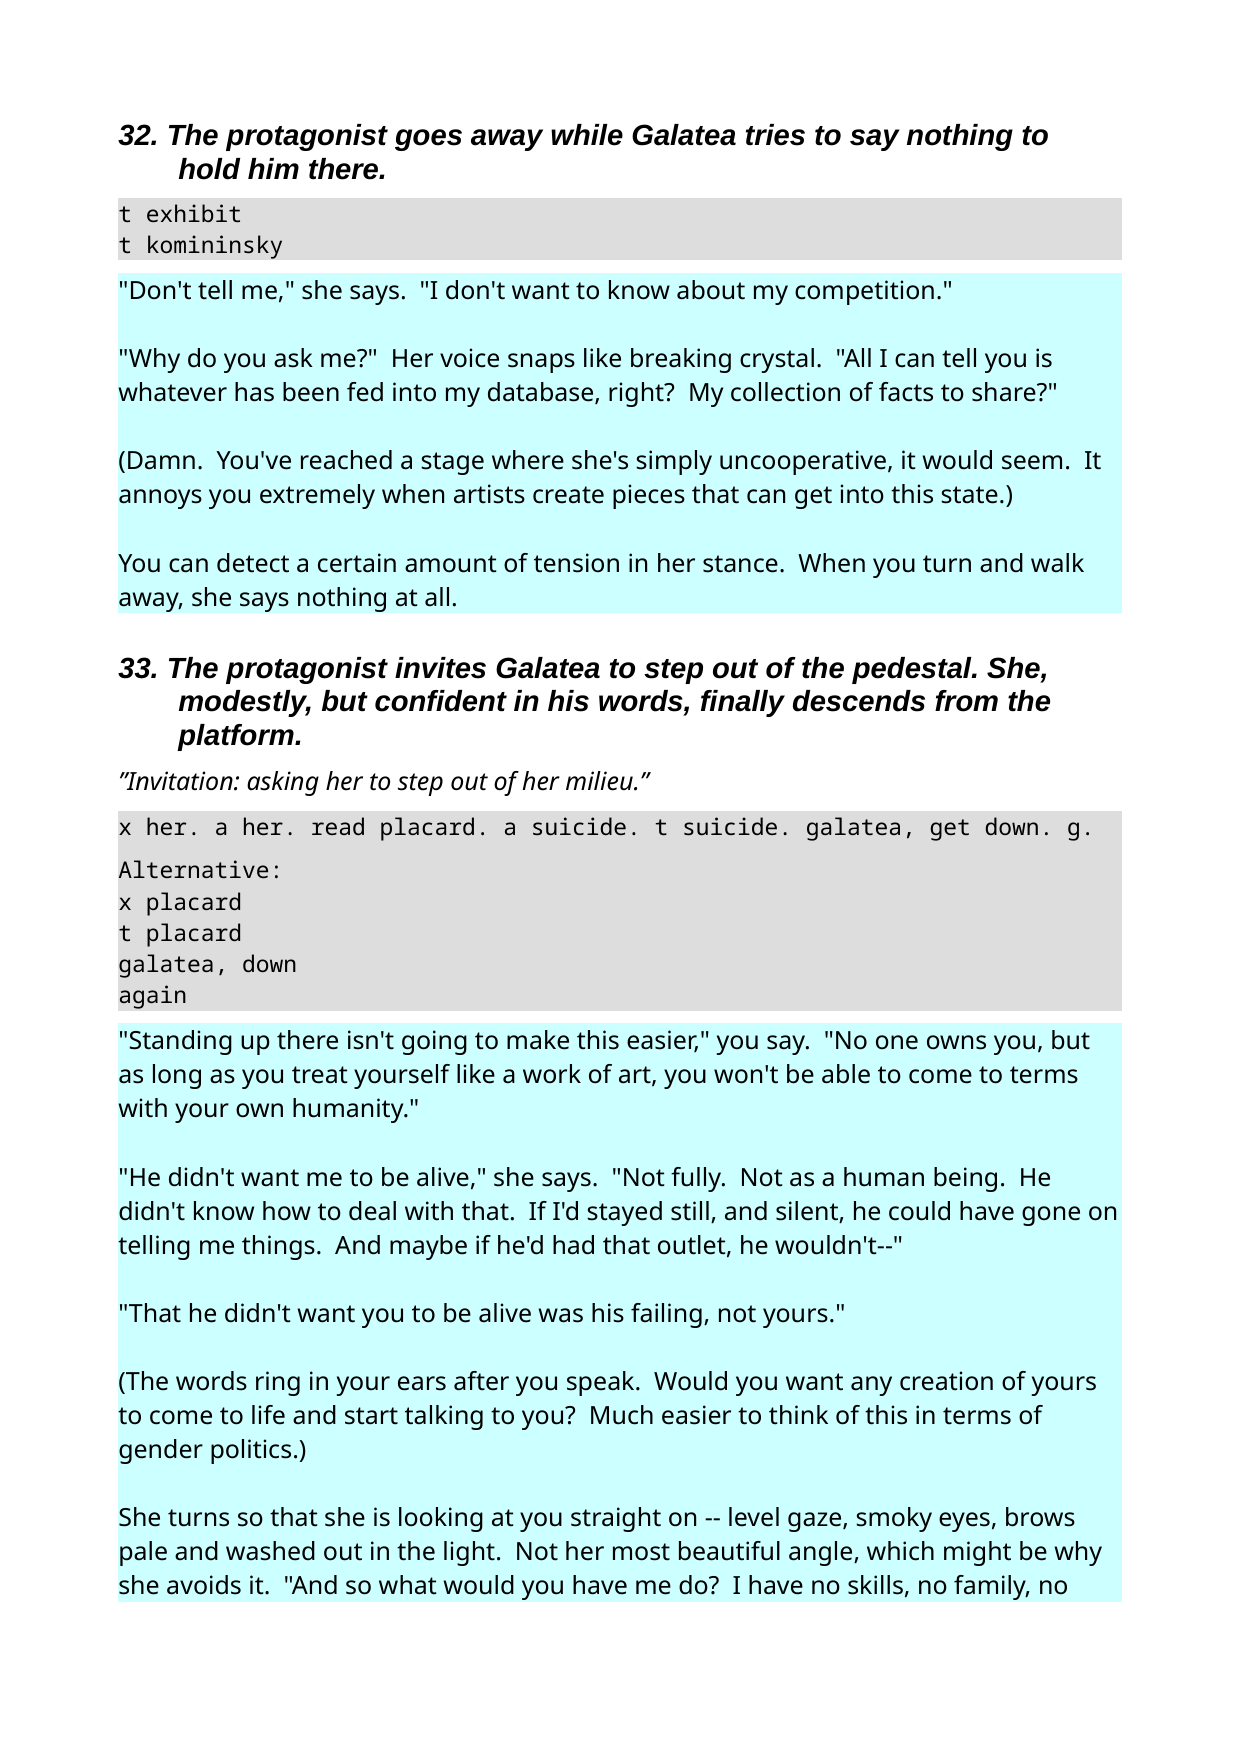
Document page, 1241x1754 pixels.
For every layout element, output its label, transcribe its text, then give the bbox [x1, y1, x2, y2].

text x her. a her. read placard. a suicide. t suicide. galatea, get down. g. [118, 811, 1122, 842]
text "Don't tell me," she says. "I don't want to know about my competition." "Why do you ask me?" Her voice snaps like breaking crystal. "All I can tell you is whatever has been fed into my database, right? My collection of facts to share?" (Damn. You've reached a stage where she's simply uncooperative, it would seem. It annoys you extremely when artists create pieces that can get into this state.) You can detect a certain amount of tension in her stance. When you turn and walk away, she says nothing at all. [118, 273, 1122, 613]
subtitle 32. The protagonist goes away while Galatea tries to say nothing to hold him there. [118, 118, 1122, 185]
text ”Invitation: asking her to step out of her milieu.” [118, 764, 1122, 798]
text t exhibit t komininsky [118, 198, 1122, 260]
subtitle 33. The protagonist invites Galatea to step out of the pedestal. She, modestly, but confident in his words, finally descends from the platform. [118, 651, 1122, 751]
text "Standing up there isn't going to make this easier," you say. "No one owns you, but as long as you treat yourself like a work of art, you won't be able to come to terms with your own humanity." "He didn't want me to be alive," she says. "Not fully. Not as a human being. He didn't know how to deal with that. If I'd stayed still, and silent, he could have gone on telling me things. And maybe if he'd had that outlet, he wouldn't--" "That he didn't want you to be alive was his failing, not yours." (The words ring in your ears after you speak. Would you want any creation of yours to come to life and start talking to you? Much easier to think of this in terms of gender politics.) She turns so that she is looking at you straight on -- level gaze, smoky eyes, brows pale and washed out in the light. Not her most beautiful angle, which might be why she avoids it. "And so what would you have me do? I have no skills, no family, no [118, 1023, 1122, 1602]
text Alternative: x placard t placard galatea, down again [118, 854, 1122, 1011]
